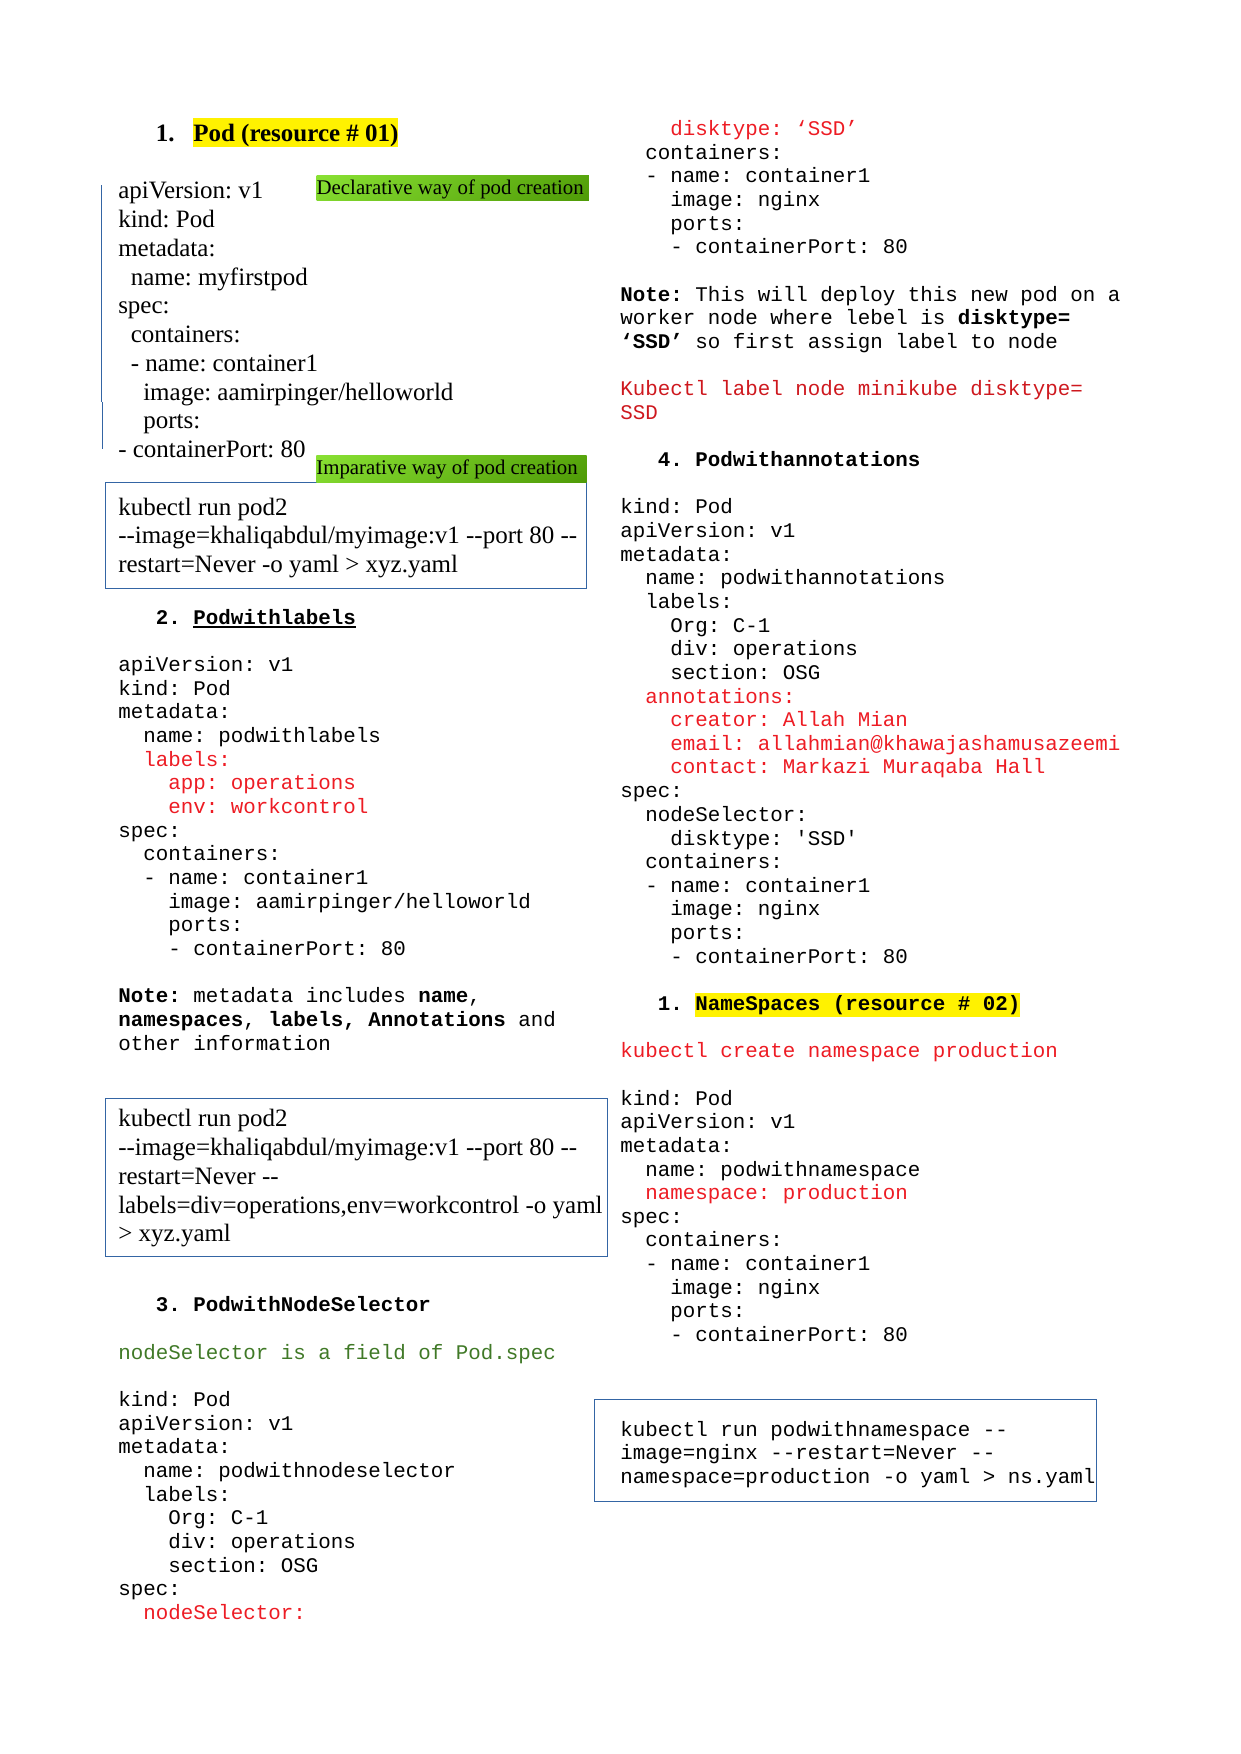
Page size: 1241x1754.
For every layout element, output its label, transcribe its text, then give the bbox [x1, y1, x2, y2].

text section: OSG [118, 1554, 620, 1578]
text nodeSelector: [620, 804, 1122, 827]
text - containerPort: 80 [118, 434, 620, 463]
text image: nginx [620, 1277, 1122, 1300]
text - containerPort: 80 [620, 946, 1122, 969]
text kubectl run podwithnamespace --image=nginx --restart=Never --namespace=production -o yaml > ns.yaml [620, 1419, 1096, 1489]
text - name: container1 [118, 867, 620, 891]
text containers: [620, 1229, 1122, 1253]
text metadata: [620, 544, 1122, 567]
text image: nginx [620, 189, 1122, 213]
text [595, 1436, 620, 1460]
text name: podwithnodeselector [118, 1460, 594, 1484]
text Note: This will deploy this new pod on a worker node where lebel is disktype= ‘SSD’ so first assign label to node [620, 284, 1122, 354]
text spec: [118, 820, 620, 843]
list Podwithannotations [658, 449, 1122, 473]
text kind: Pod [118, 1389, 620, 1413]
text [587, 492, 620, 578]
text Org: C-1 [620, 615, 1122, 638]
text spec: [620, 780, 1122, 804]
text - containerPort: 80 [118, 938, 620, 962]
text div: operations [620, 638, 1122, 662]
text - name: container1 [620, 165, 1122, 189]
text containers: [118, 319, 620, 348]
text Kubectl label node minikube disktype= SSD [620, 378, 1122, 426]
text - containerPort: 80 [620, 1324, 1122, 1348]
text apiVersion: v1 [118, 654, 620, 678]
text image: aamirpinger/helloworld [118, 891, 620, 914]
text ports: [118, 406, 620, 434]
text kind: Pod [620, 496, 1122, 520]
text containers: [620, 851, 1122, 875]
text name: podwithlabels [118, 725, 620, 749]
text kind: Pod [118, 204, 620, 233]
text nodeSelector: [118, 1602, 620, 1626]
text [595, 1460, 620, 1484]
text creator: Allah Mian [620, 709, 1122, 733]
text div: operations [118, 1531, 620, 1554]
text apiVersion: v1 [118, 176, 620, 204]
text Note: metadata includes name, namespaces, labels, Annotations and other information [118, 985, 620, 1056]
text apiVersion: v1 [620, 1111, 1122, 1135]
list Pod (resource # 01) [156, 118, 620, 147]
text disktype: ‘SSD’ [620, 118, 1122, 142]
text image: aamirpinger/helloworld [118, 377, 620, 406]
text - containerPort: 80 [620, 236, 1122, 260]
text name: podwithannotations [620, 567, 1122, 591]
text Org: C-1 [118, 1507, 620, 1531]
text metadata: [118, 233, 620, 262]
text metadata: [118, 1436, 594, 1460]
text name: podwithnamespace [620, 1158, 1122, 1182]
text image: nginx [620, 898, 1122, 922]
text email: allahmian@khawajashamusazeemi [620, 733, 1122, 757]
text contact: Markazi Muraqaba Hall [620, 757, 1122, 780]
text ports: [620, 1300, 1122, 1324]
text containers: [118, 843, 620, 867]
text kind: Pod [118, 678, 620, 701]
text nodeSelector is a field of Pod.spec [118, 1342, 620, 1365]
text ports: [118, 914, 620, 938]
text labels: [118, 749, 620, 772]
text - name: container1 [620, 875, 1122, 898]
text apiVersion: v1 [620, 520, 1122, 544]
text [595, 1413, 620, 1436]
text - name: container1 [118, 348, 620, 377]
text kind: Pod [620, 1088, 1122, 1111]
text namespace: production [620, 1182, 1122, 1206]
text spec: [118, 291, 620, 319]
text spec: [118, 1578, 620, 1602]
list Podwithlabels [156, 607, 620, 631]
text labels: [620, 591, 1122, 615]
text apiVersion: v1 [118, 1413, 594, 1436]
text metadata: [620, 1135, 1122, 1158]
text spec: [620, 1206, 1122, 1229]
text disktype: 'SSD' [620, 827, 1122, 851]
text kubectl run pod2 --image=khaliqabdul/myimage:v1 --port 80 --restart=Never -o yaml > xyz.yaml [118, 492, 586, 578]
list NameSpaces (resource # 02) [658, 993, 1122, 1017]
text kubectl create namespace production [620, 1040, 1122, 1064]
text ports: [620, 922, 1122, 946]
text containers: [620, 142, 1122, 165]
text annotations: [620, 686, 1122, 709]
text metadata: [118, 701, 620, 725]
text name: myfirstpod [118, 262, 620, 291]
list PodwithNodeSelector [156, 1294, 620, 1318]
text env: workcontrol [118, 796, 620, 820]
text app: operations [118, 772, 620, 796]
text - name: container1 [620, 1253, 1122, 1277]
text labels: [118, 1484, 620, 1507]
text kubectl run pod2 --image=khaliqabdul/myimage:v1 --port 80 --restart=Never --labels=div=operations,env=workcontrol -o yaml > xyz.yaml [118, 1103, 607, 1247]
text section: OSG [620, 662, 1122, 686]
text ports: [620, 213, 1122, 236]
